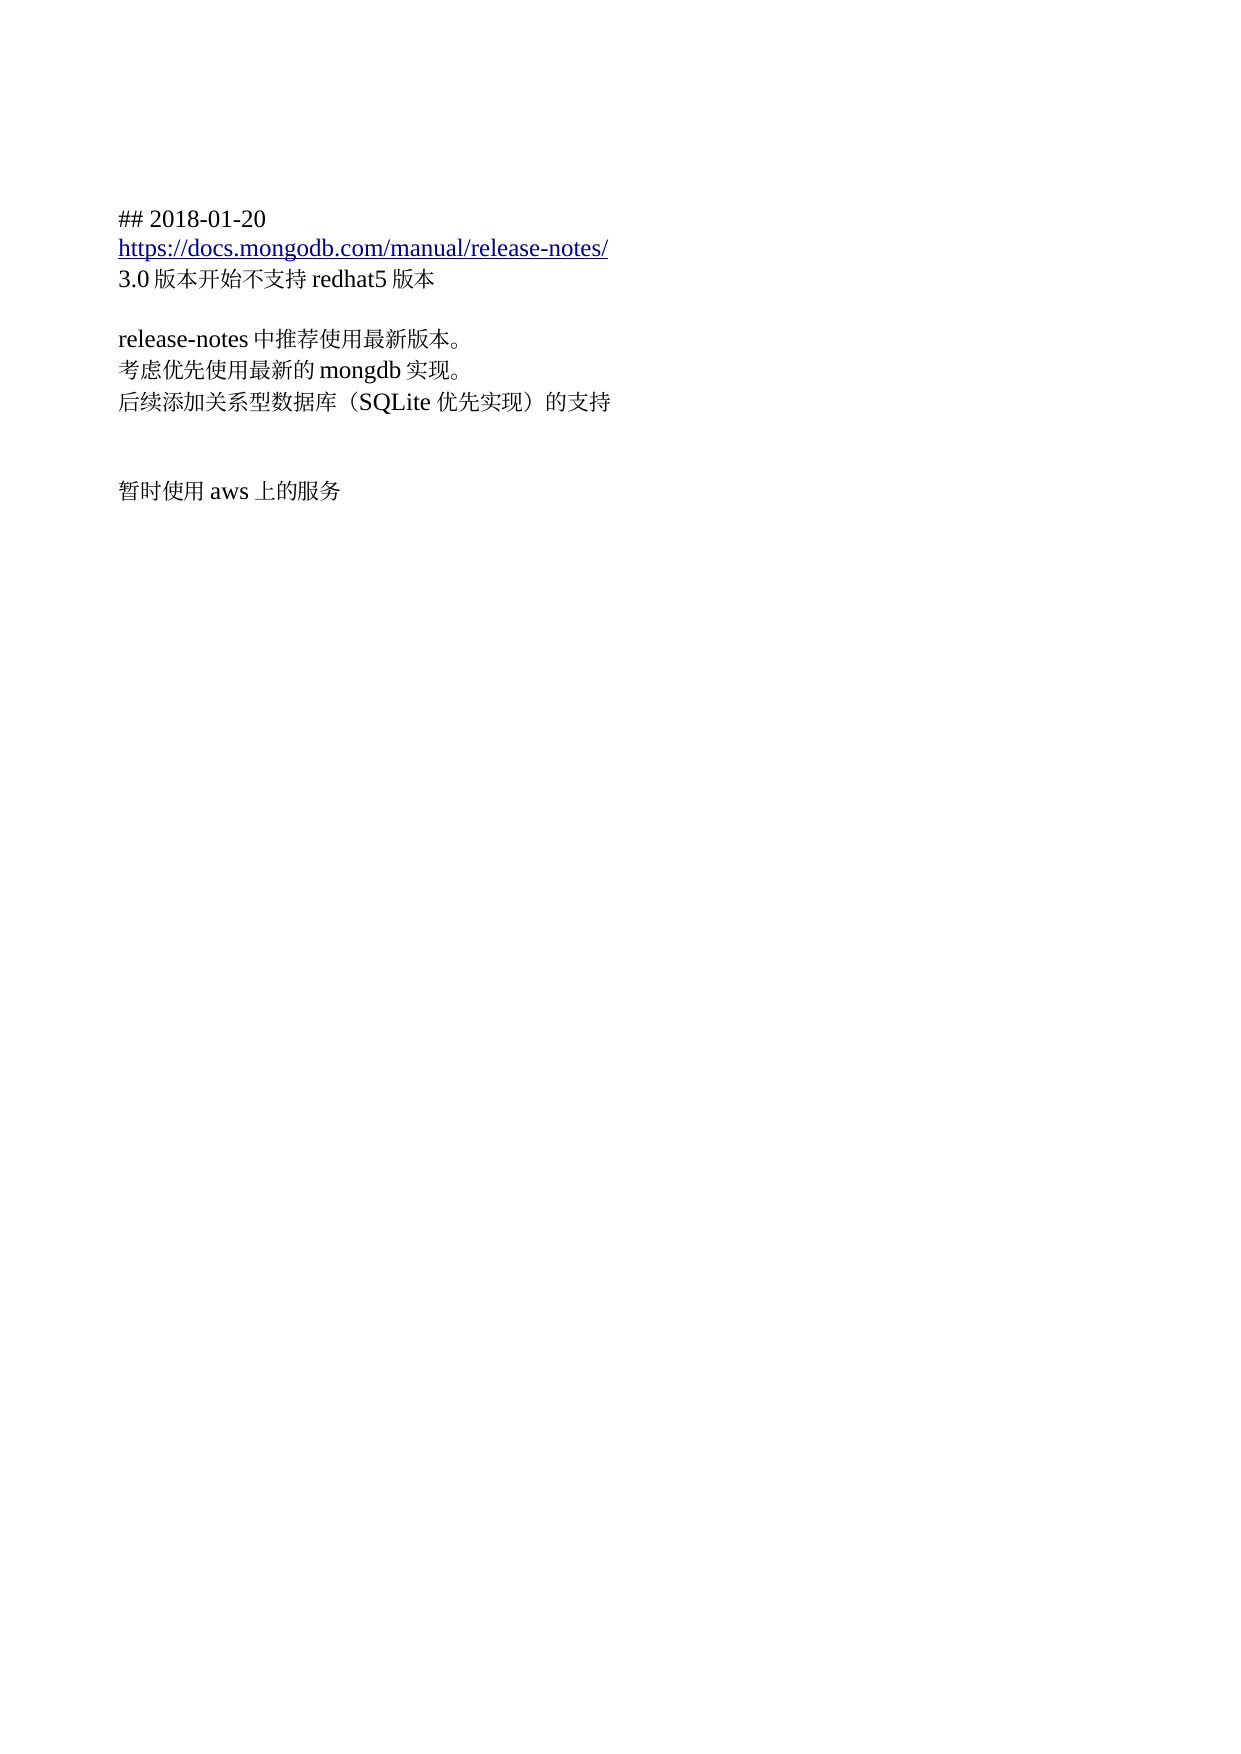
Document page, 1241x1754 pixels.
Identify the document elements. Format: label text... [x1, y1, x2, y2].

text 3.0版本开始不支持redhat5版本 [118, 262, 1122, 293]
text https://docs.mongodb.com/manual/release-notes/ [118, 233, 1122, 262]
text 暂时使用aws上的服务 [118, 474, 1122, 505]
text release-notes中推荐使用最新版本。 [118, 322, 1122, 353]
text 考虑优先使用最新的mongdb实现。 [118, 353, 1122, 385]
text 后续添加关系型数据库（SQLite优先实现）的支持 [118, 385, 1122, 416]
text ## 2018-01-20 [118, 204, 1122, 233]
